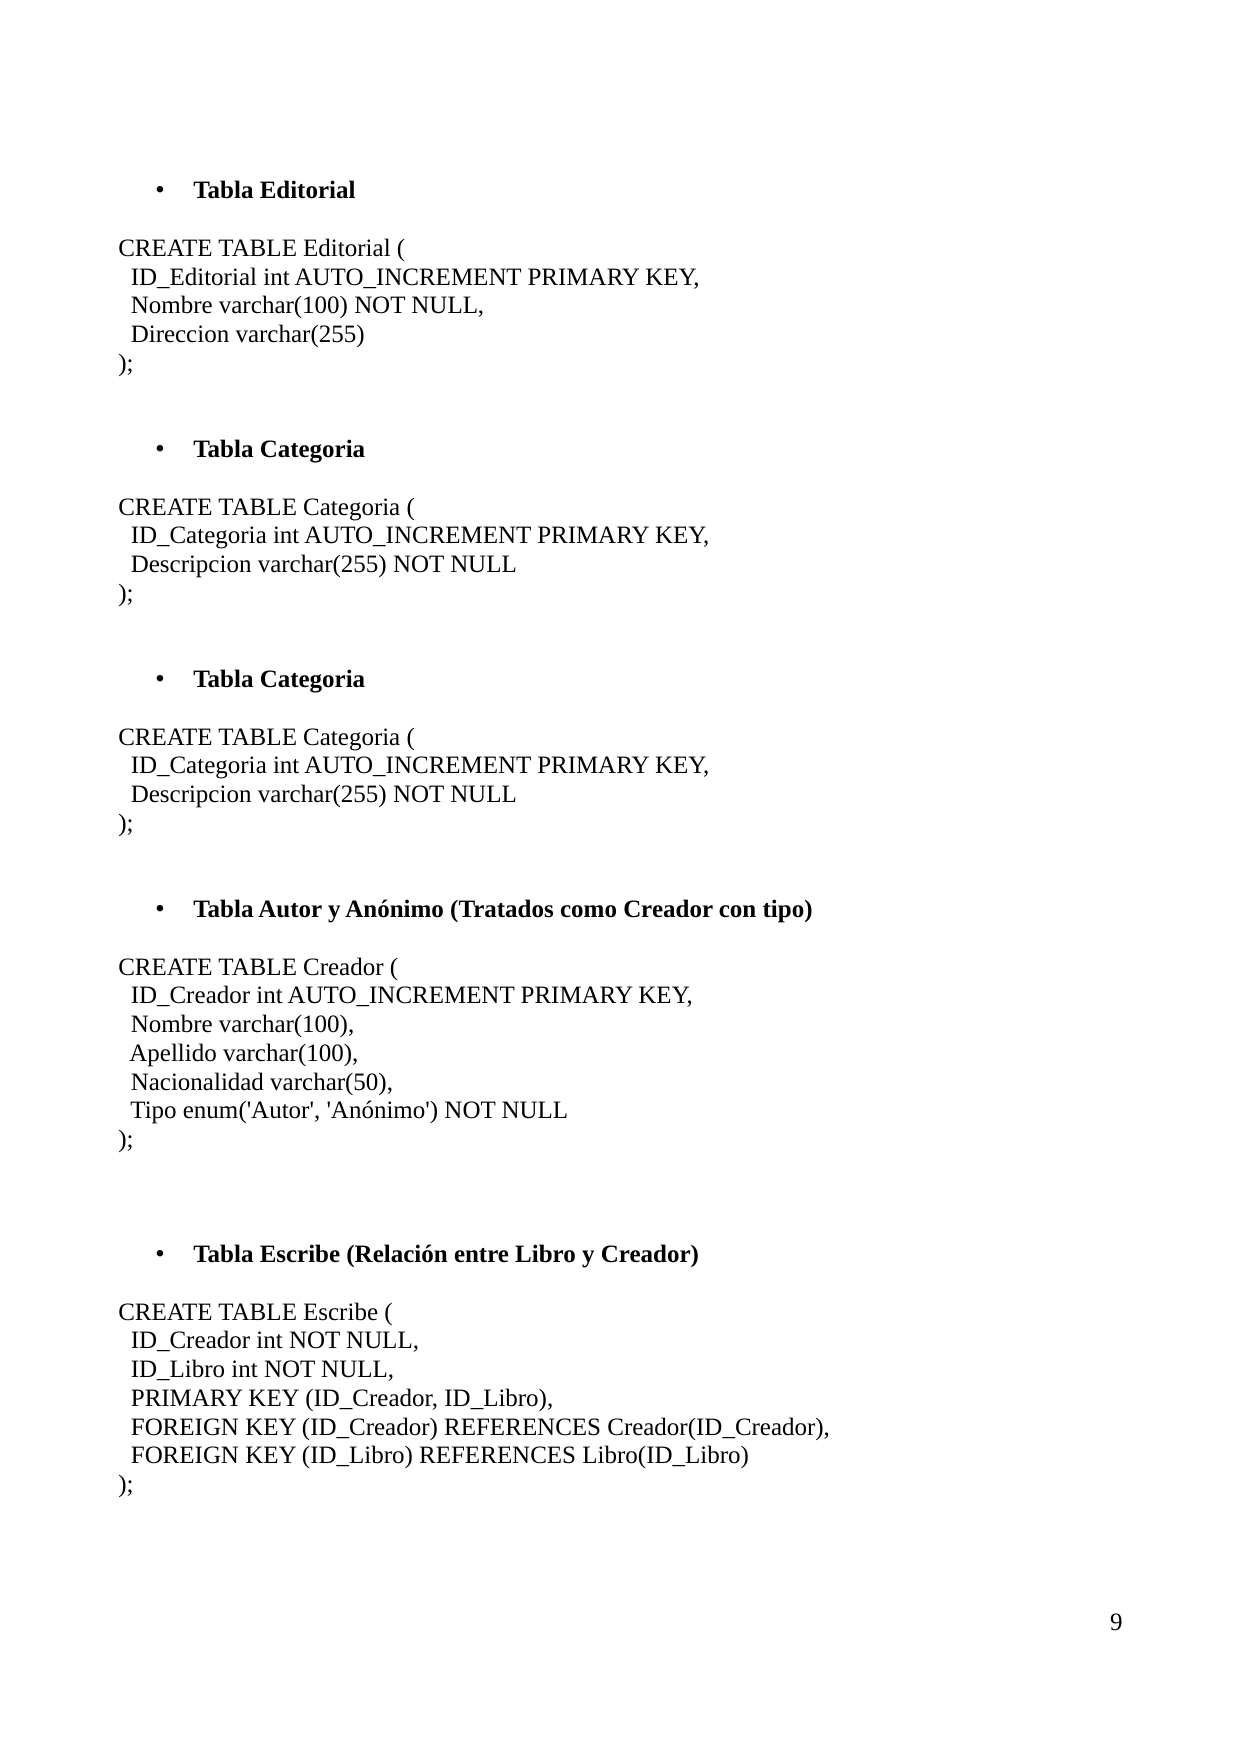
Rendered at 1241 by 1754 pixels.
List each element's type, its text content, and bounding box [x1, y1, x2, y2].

text ID_Editorial int AUTO_INCREMENT PRIMARY KEY, [118, 262, 1122, 291]
text CREATE TABLE Categoria ( [118, 722, 1122, 751]
list Tabla Autor y Anónimo (Tratados como Creador con tipo) [156, 894, 1122, 923]
text Nombre varchar(100) NOT NULL, [118, 291, 1122, 319]
text Descripcion varchar(255) NOT NULL [118, 549, 1122, 578]
list Tabla Categoria [156, 434, 1122, 463]
text ); [118, 578, 1122, 607]
list Tabla Categoria [156, 664, 1122, 693]
text ID_Creador int AUTO_INCREMENT PRIMARY KEY, [118, 981, 1122, 1009]
text Descripcion varchar(255) NOT NULL [118, 779, 1122, 808]
text Nombre varchar(100), [118, 1009, 1122, 1038]
text Apellido varchar(100), [118, 1038, 1122, 1067]
text Direccion varchar(255) [118, 319, 1122, 348]
text ID_Libro int NOT NULL, [118, 1354, 1122, 1383]
text Nacionalidad varchar(50), [118, 1067, 1122, 1096]
text ); [118, 808, 1122, 837]
text CREATE TABLE Categoria ( [118, 492, 1122, 521]
list Tabla Escribe (Relación entre Libro y Creador) [156, 1239, 1122, 1268]
list Tabla Editorial [156, 176, 1122, 204]
text ID_Creador int NOT NULL, [118, 1326, 1122, 1354]
text ); [118, 1124, 1122, 1211]
text ID_Categoria int AUTO_INCREMENT PRIMARY KEY, [118, 521, 1122, 549]
text ID_Categoria int AUTO_INCREMENT PRIMARY KEY, [118, 751, 1122, 779]
text CREATE TABLE Editorial ( [118, 233, 1122, 262]
text CREATE TABLE Creador ( [118, 952, 1122, 981]
text FOREIGN KEY (ID_Creador) REFERENCES Creador(ID_Creador), [118, 1412, 1122, 1441]
text CREATE TABLE Escribe ( [118, 1297, 1122, 1326]
text ); [118, 1469, 1122, 1498]
text PRIMARY KEY (ID_Creador, ID_Libro), [118, 1383, 1122, 1412]
text Tipo enum('Autor', 'Anónimo') NOT NULL [118, 1096, 1122, 1124]
text ); [118, 348, 1122, 377]
text FOREIGN KEY (ID_Libro) REFERENCES Libro(ID_Libro) [118, 1441, 1122, 1469]
